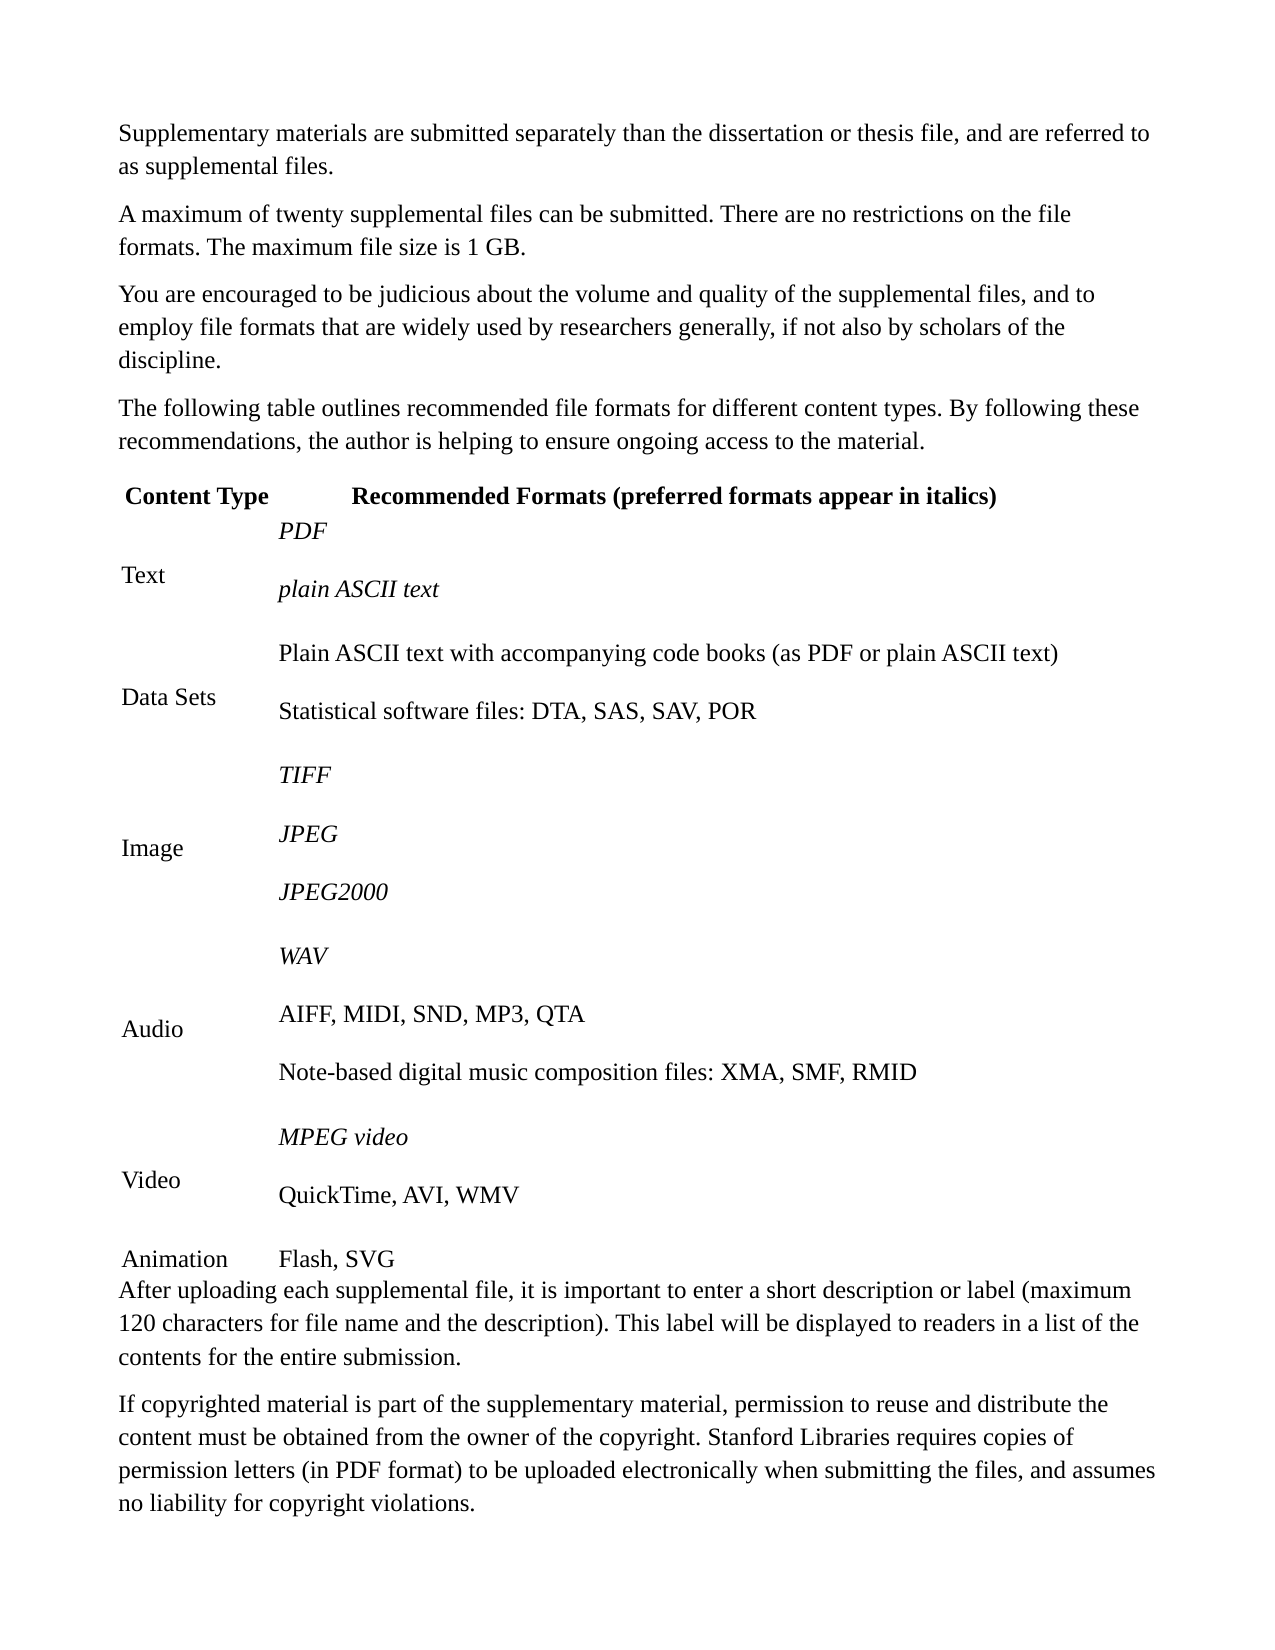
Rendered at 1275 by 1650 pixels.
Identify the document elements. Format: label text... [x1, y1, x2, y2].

table_cell Text [118, 513, 275, 635]
table_cell MPEG video QuickTime, AVI, WMV [275, 1119, 1073, 1241]
text Supplementary materials are submitted separately than the dissertation or thesis file, and are referred to as supplemental files. [118, 118, 1157, 180]
table_cell Video [118, 1119, 275, 1241]
table_cell Animation [118, 1241, 275, 1276]
table_cell TIFF JPEG JPEG2000 [275, 758, 1073, 938]
table_cell PDF plain ASCII text [275, 513, 1073, 635]
table_header Recommended Formats (preferred formats appear in italics) [275, 479, 1073, 513]
table_cell Audio [118, 938, 275, 1119]
table_cell Flash, SVG [275, 1241, 1073, 1276]
table_header Content Type [118, 479, 275, 513]
text If copyrighted material is part of the supplementary material, permission to reuse and distribute the content must be obtained from the owner of the copyright. Stanford Libraries requires copies of permission letters (in PDF format) to be uploaded electronically when submitting the files, and assumes no liability for copyright violations. [118, 1389, 1157, 1517]
table_cell Image [118, 758, 275, 938]
table_cell Plain ASCII text with accompanying code books (as PDF or plain ASCII text) Statistical software files: DTA, SAS, SAV, POR [275, 635, 1073, 758]
text You are encouraged to be judicious about the volume and quality of the supplemental files, and to employ file formats that are widely used by researchers generally, if not also by scholars of the discipline. [118, 279, 1157, 374]
table_cell Data Sets [118, 635, 275, 758]
text After uploading each supplemental file, it is important to enter a short description or label (maximum 120 characters for file name and the description). This label will be displayed to readers in a list of the contents for the entire submission. [118, 1276, 1157, 1370]
table_cell WAV AIFF, MIDI, SND, MP3, QTA Note-based digital music composition files: XMA, SMF, RMID [275, 938, 1073, 1119]
text The following table outlines recommended file formats for different content types. By following these recommendations, the author is helping to ensure ongoing access to the material. [118, 393, 1157, 455]
text A maximum of twenty supplemental files can be submitted. There are no restrictions on the file formats. The maximum file size is 1 GB. [118, 199, 1157, 261]
